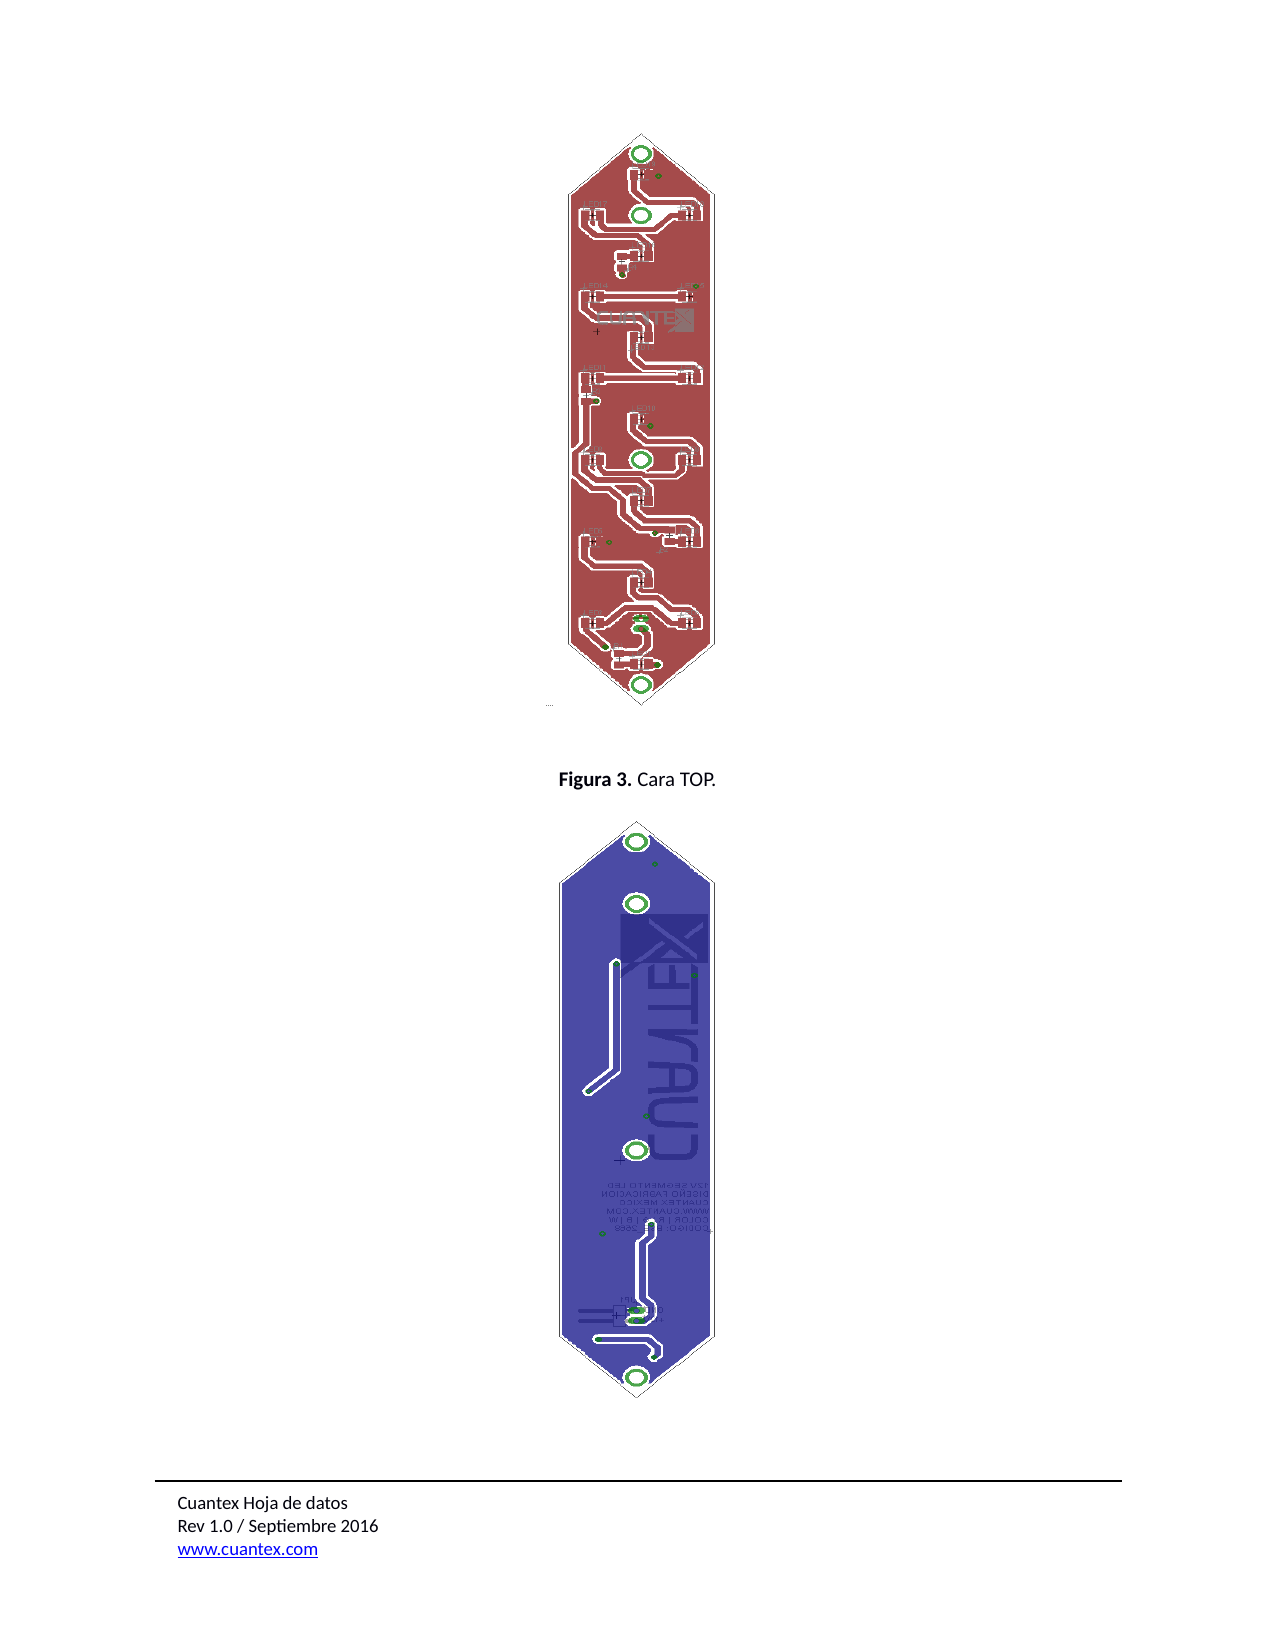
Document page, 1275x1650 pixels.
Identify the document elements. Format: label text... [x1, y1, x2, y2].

picture [551, 816, 724, 1401]
picture [546, 123, 729, 712]
text Figura 3. Cara TOP. [177, 766, 1098, 792]
